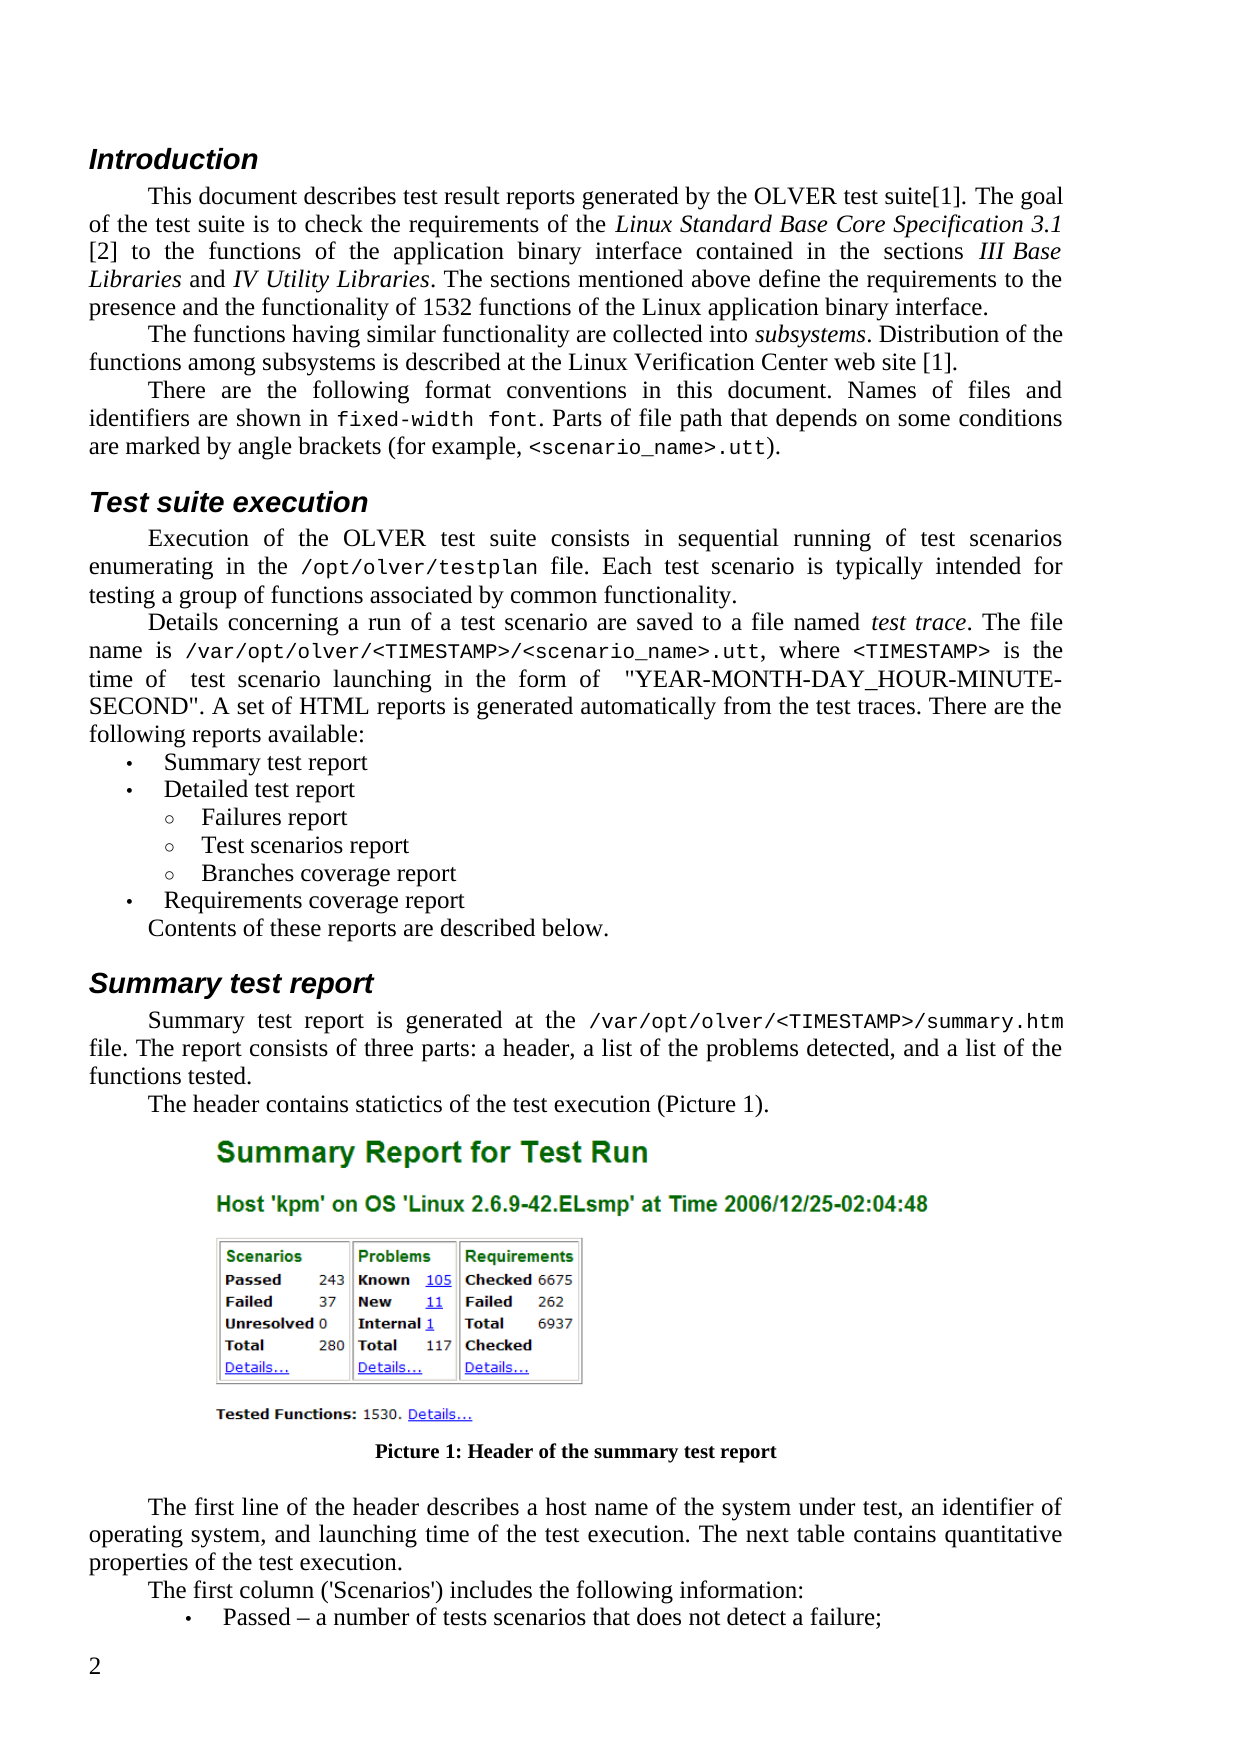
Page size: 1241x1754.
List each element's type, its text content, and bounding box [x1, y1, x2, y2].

text The header contains statictics of the test execution (Picture 1). [88, 1090, 1063, 1117]
list Detailed test report [126, 776, 1063, 803]
text The functions having similar functionality are collected into subsystems. Distribution of the functions among subsystems is described at the Linux Verification Center web site [1]. [88, 321, 1063, 376]
list Summary test report [126, 748, 1063, 776]
list Branches coverage report [163, 859, 1063, 886]
text This document describes test result reports generated by the OLVER test suite[1]. The goal of the test suite is to check the requirements of the Linux Standard Base Core Specification 3.1 [2] to the functions of the application binary interface contained in the sections III Base Libraries and IV Utility Libraries. The sections mentioned above define the requirements to the presence and the functionality of 1532 functions of the Linux application binary interface. [88, 182, 1063, 321]
text Summary test report is generated at the /var/opt/olver/<TIMESTAMP>/summary.htm file. The report consists of three parts: a header, a list of the problems detected, and a list of the functions tested. [88, 1006, 1063, 1090]
text There are the following format conventions in this document. Names of files and identifiers are shown in fixed-width font. Parts of file path that depends on some conditions are marked by angle brackets (for example, <scenario_name>.utt). [88, 376, 1063, 461]
subtitle Introduction [88, 143, 1063, 176]
picture [213, 1132, 939, 1441]
subtitle Test suite execution [88, 486, 1063, 518]
text Details concerning a run of a test scenario are saved to a file named test trace. The file name is /var/opt/olver/<TIMESTAMP>/<scenario_name>.utt, where <TIMESTAMP> is the time of test scenario launching in the form of "YEAR-MONTH-DAY_HOUR-MINUTE-SECOND". A set of HTML reports is generated automatically from the test traces. There are the following reports available: [88, 608, 1063, 748]
list Test scenarios report [163, 831, 1063, 859]
text Execution of the OLVER test suite consists in sequential running of test scenarios enumerating in the /opt/olver/testplan file. Each test scenario is typically intended for testing a group of functions associated by common functionality. [88, 524, 1063, 608]
subtitle Summary test report [88, 967, 1063, 999]
list Requirements coverage report [126, 886, 1063, 914]
text Picture 1: Header of the summary test report [213, 1441, 938, 1463]
text The first line of the header describes a host name of the system under test, an identifier of operating system, and launching time of the test execution. The next table contains quantitative properties of the test execution. [88, 1493, 1063, 1576]
list Passed – a number of tests scenarios that does not detect a failure; [126, 1603, 1063, 1631]
text Contents of these reports are described below. [88, 914, 1063, 942]
text The first column ('Scenarios') includes the following information: [88, 1576, 1063, 1603]
list Failures report [163, 803, 1063, 831]
